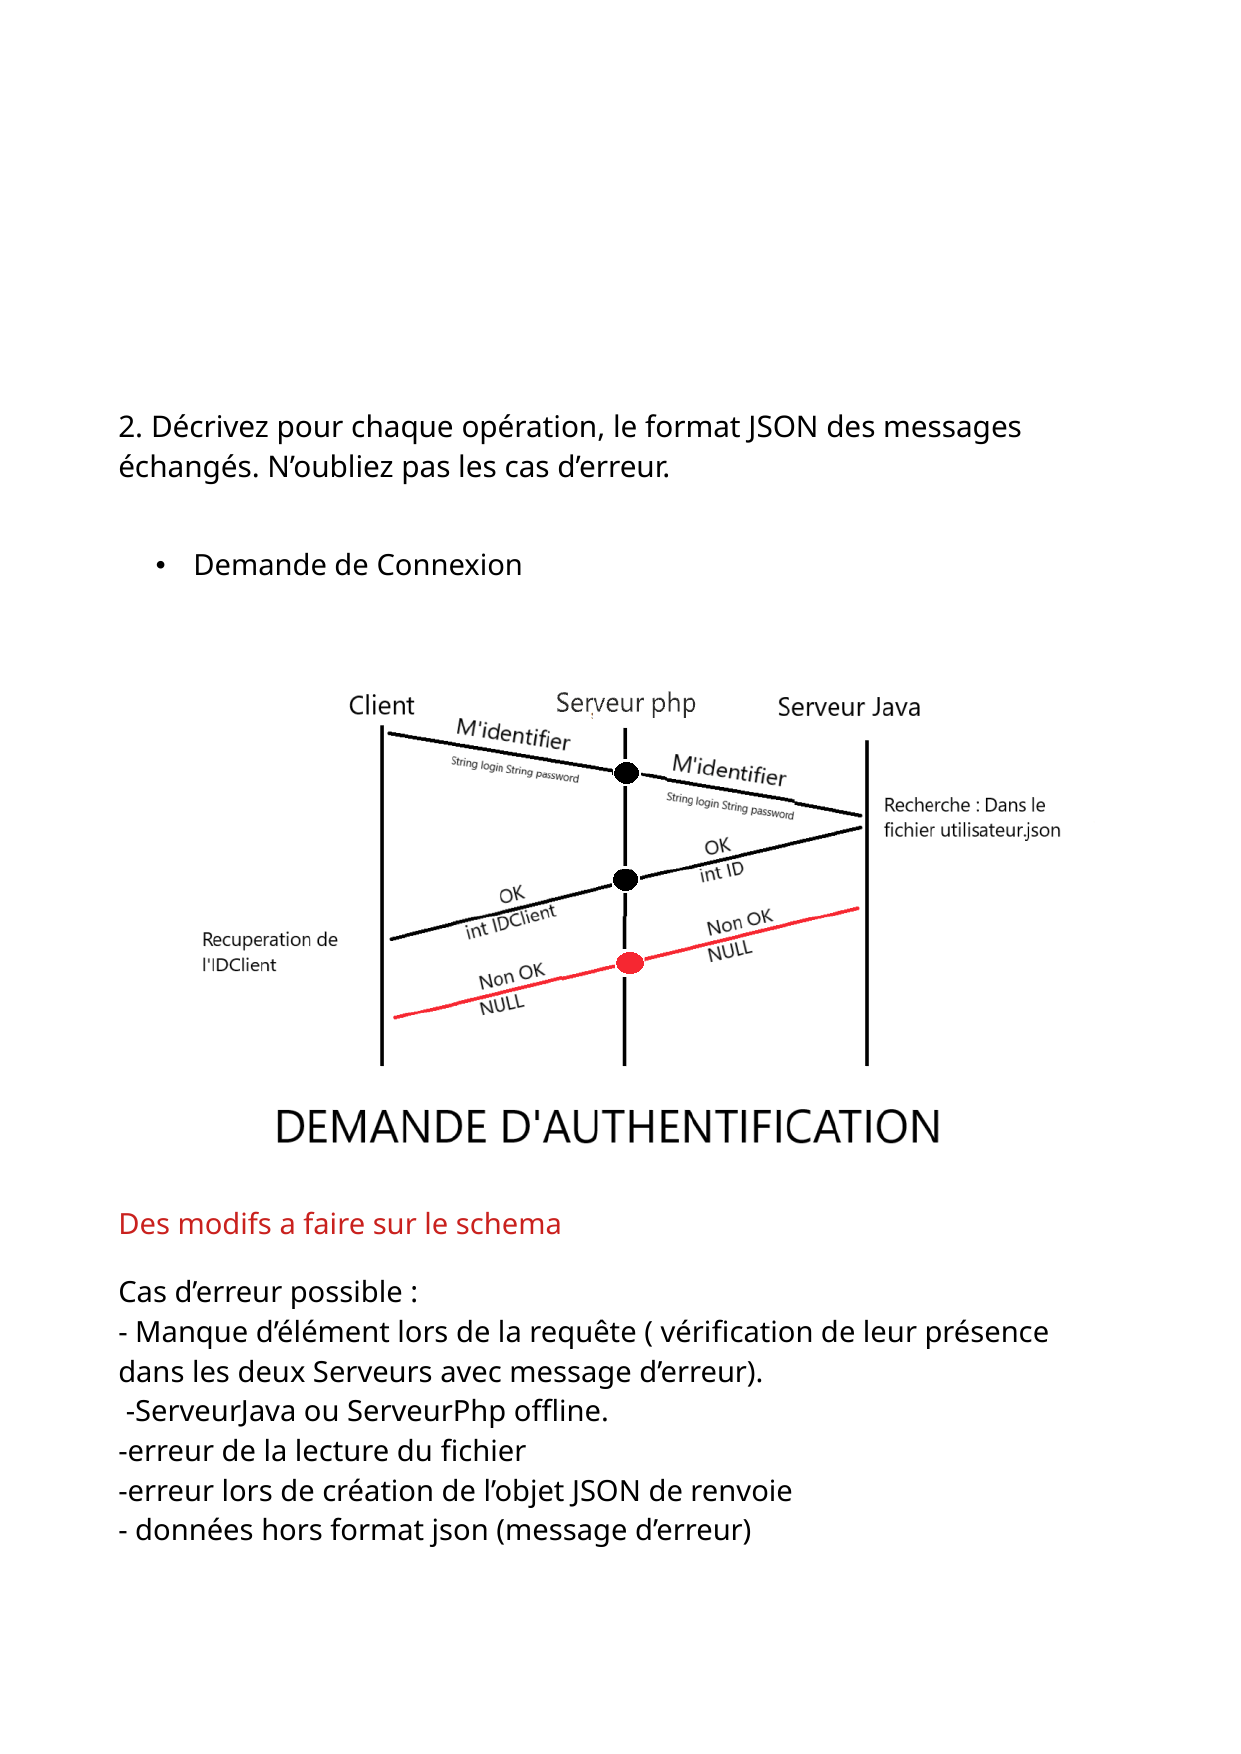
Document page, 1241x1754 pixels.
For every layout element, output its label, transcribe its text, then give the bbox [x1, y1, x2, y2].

text -erreur lors de création de l’objet JSON de renvoie [118, 1470, 1122, 1509]
list Demande de Connexion [156, 544, 1122, 583]
text -ServeurJava ou ServeurPhp offline. [118, 1391, 1122, 1430]
text 2. Décrivez pour chaque opération, le format JSON des messages échangés. N’oubliez pas les cas d’erreur. [118, 406, 1122, 486]
text - données hors format json (message d’erreur) [118, 1509, 1122, 1549]
text -erreur de la lecture du fichier [118, 1430, 1122, 1470]
text Cas d’erreur possible : [118, 1271, 1122, 1311]
text Des modifs a faire sur le schema [118, 1203, 1122, 1243]
text - Manque d’élément lors de la requête ( vérification de leur présence dans les deux Serveurs avec message d’erreur). [118, 1311, 1122, 1391]
picture [118, 583, 1123, 1203]
